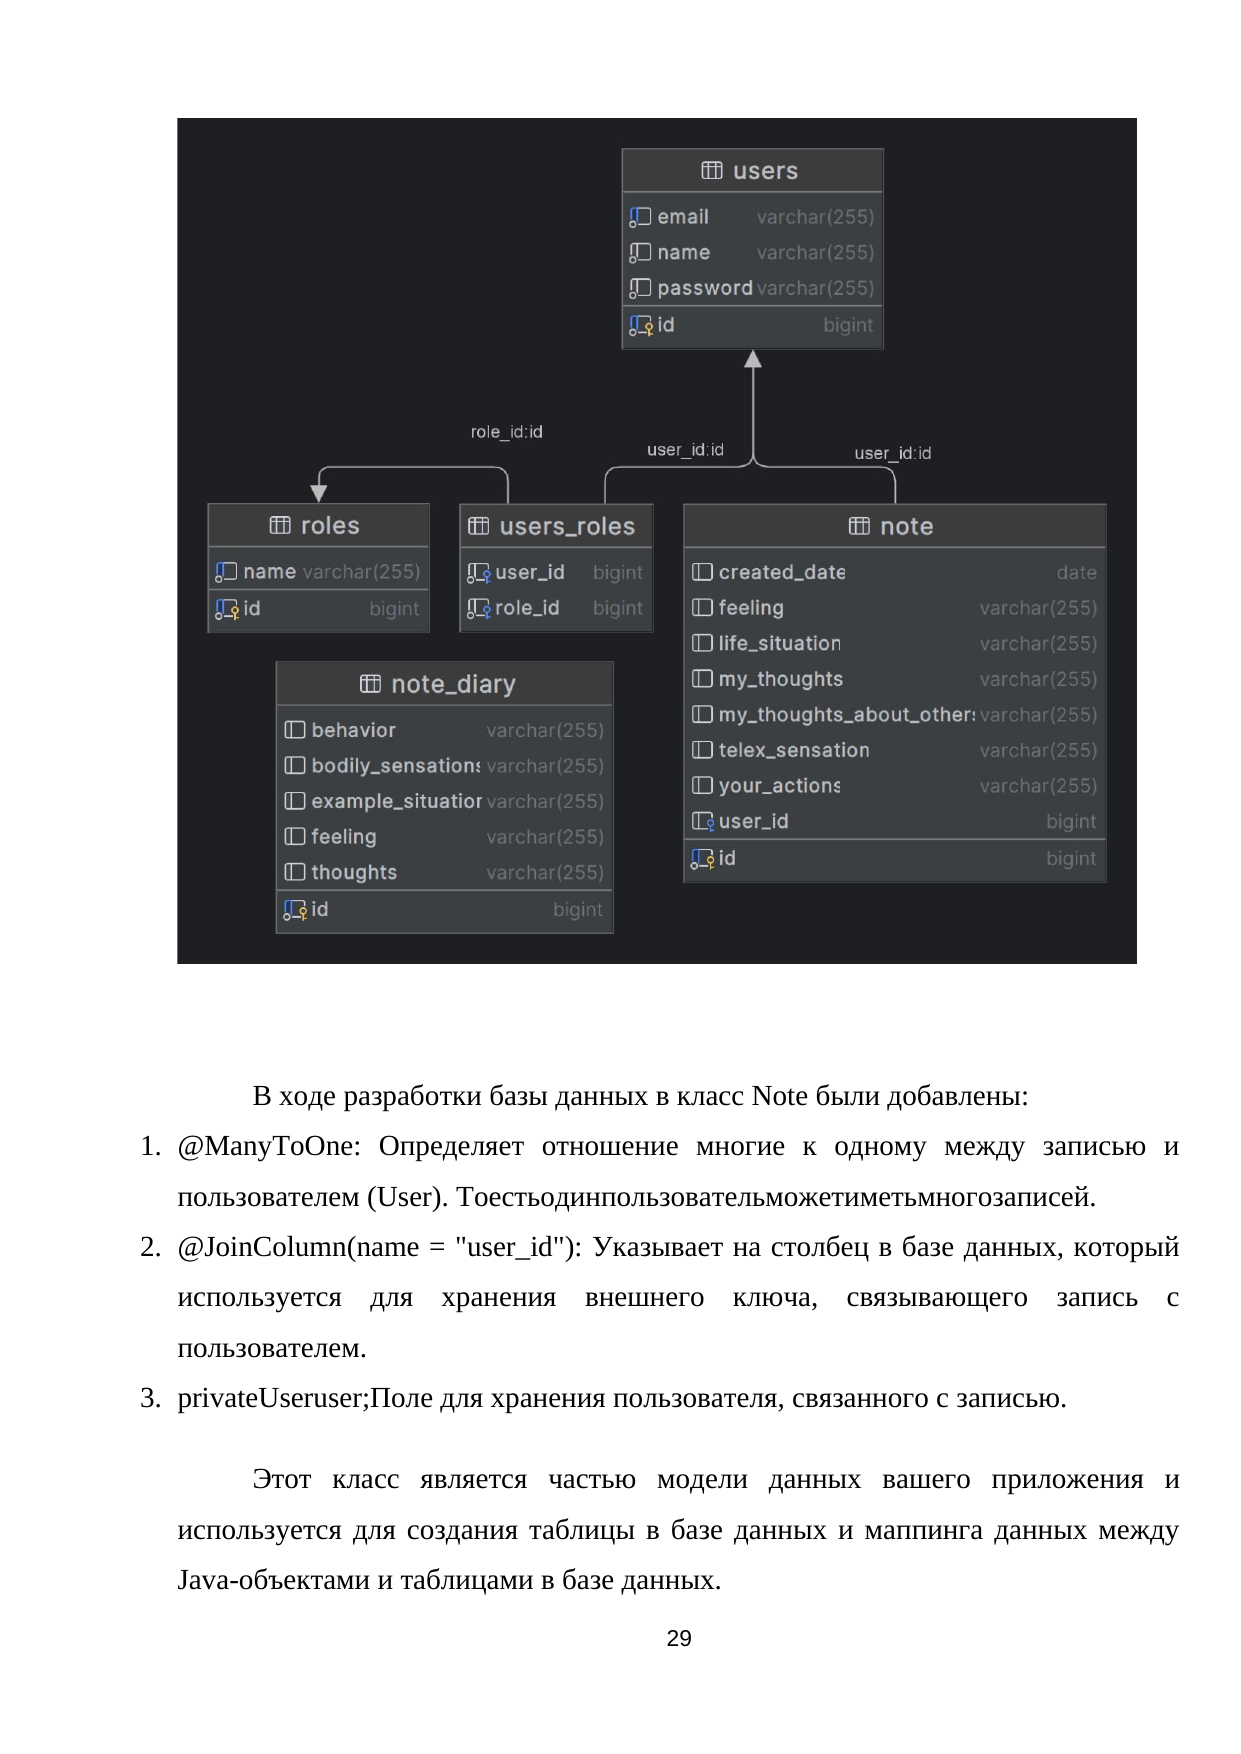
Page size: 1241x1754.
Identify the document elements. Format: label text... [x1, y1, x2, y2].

list privateUseruser;Поле для хранения пользователя, связанного с записью. [140, 1380, 1181, 1414]
text В ходе разработки базы данных в класс Note были добавлены: [177, 1078, 1181, 1112]
list @ManyToOne: Определяет отношение многие к одному между записью и пользователем (User). Тоестьодинпользовательможетиметьмногозаписей. [140, 1128, 1181, 1212]
text Этот класс является частью модели данных вашего приложения и используется для создания таблицы в базе данных и маппинга данных между Java-объектами и таблицами в базе данных. [177, 1462, 1181, 1596]
list @JoinColumn(name = "user_id"): Указывает на столбец в базе данных, который используется для хранения внешнего ключа, связывающего запись с пользователем. [140, 1229, 1181, 1363]
picture [177, 118, 1137, 964]
